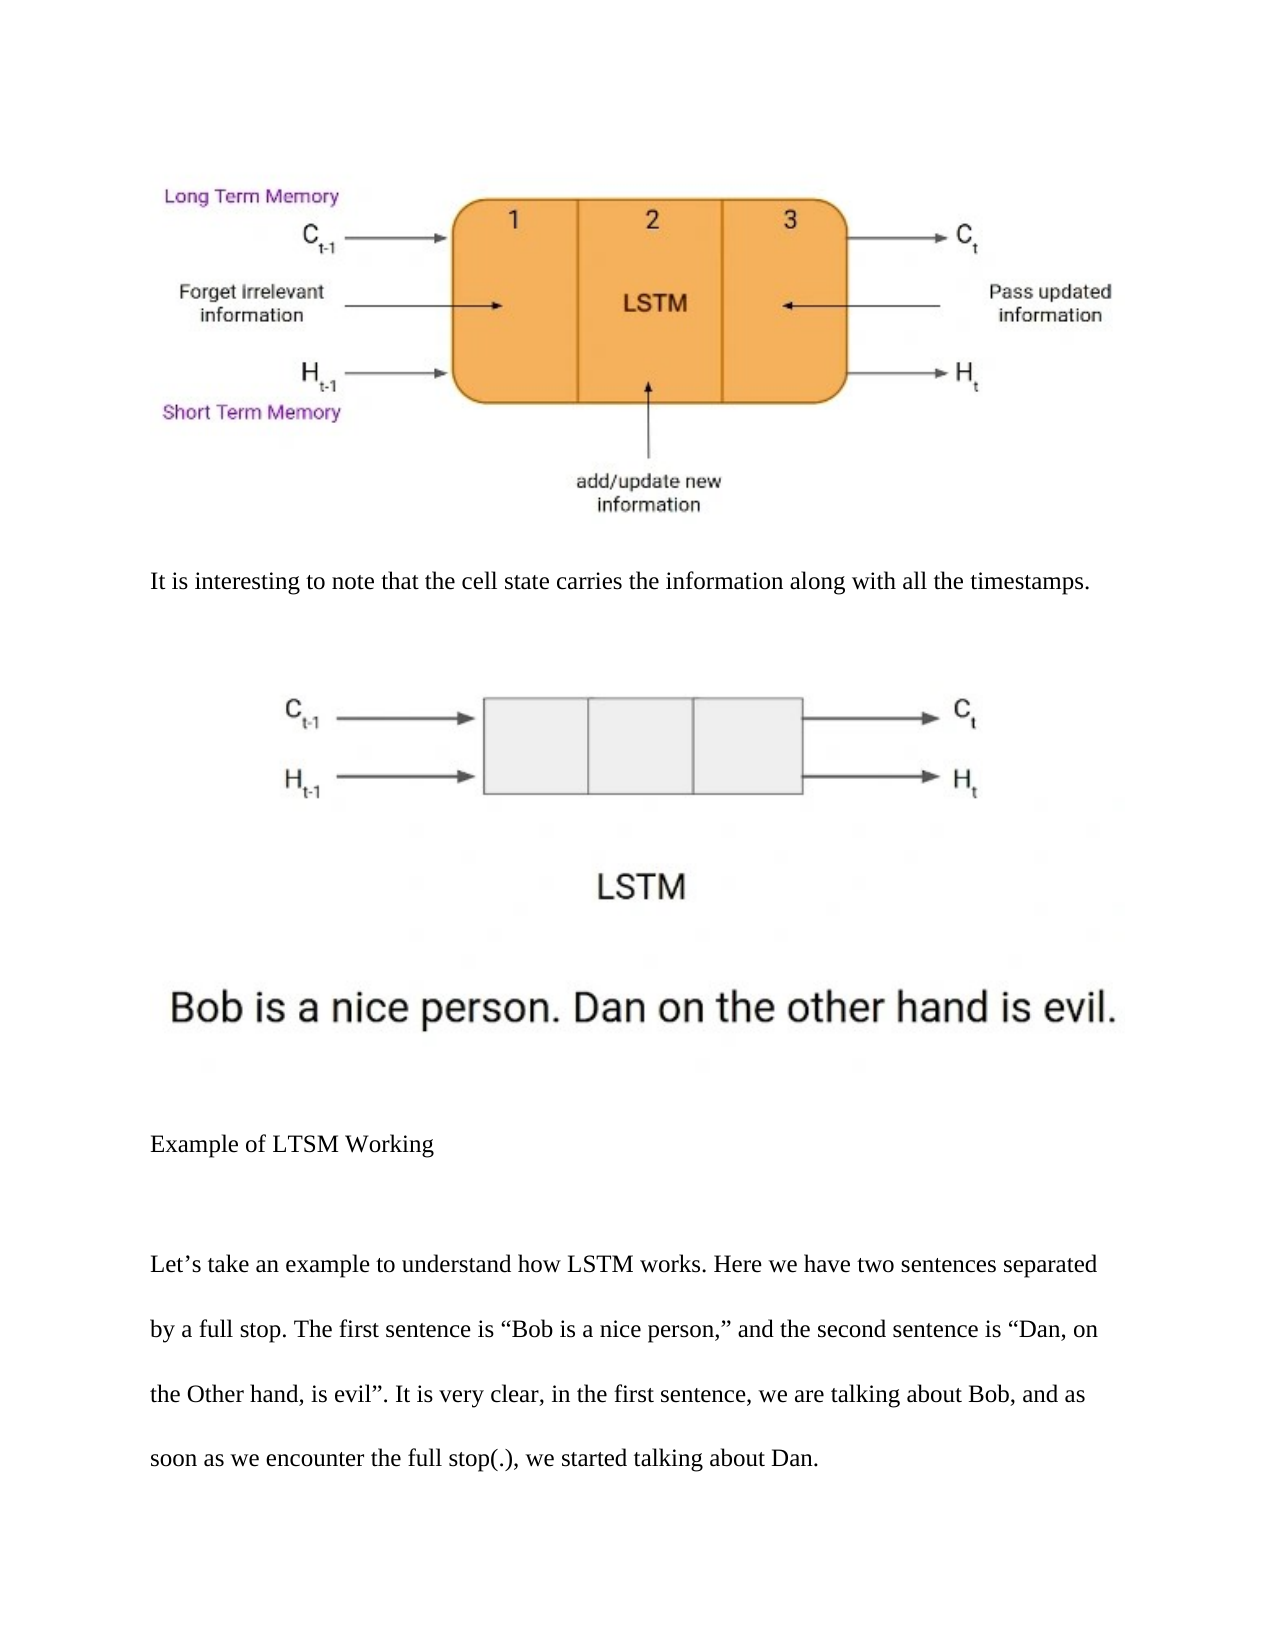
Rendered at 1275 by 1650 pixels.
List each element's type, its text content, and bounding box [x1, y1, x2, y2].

subtitle Example of LTSM Working [150, 1129, 1125, 1157]
text Let’s take an example to understand how LSTM works. Here we have two sentences separated by a full stop. The first sentence is “Bob is a nice person,” and the second sentence is “Dan, on the Other hand, is evil”. It is very clear, in the first sentence, we are talking about Bob, and as soon as we encounter the full stop(.), we started talking about Dan. [150, 1249, 1125, 1472]
text It is interesting to note that the cell state carries the information along with all the timestamps. [150, 566, 1125, 595]
